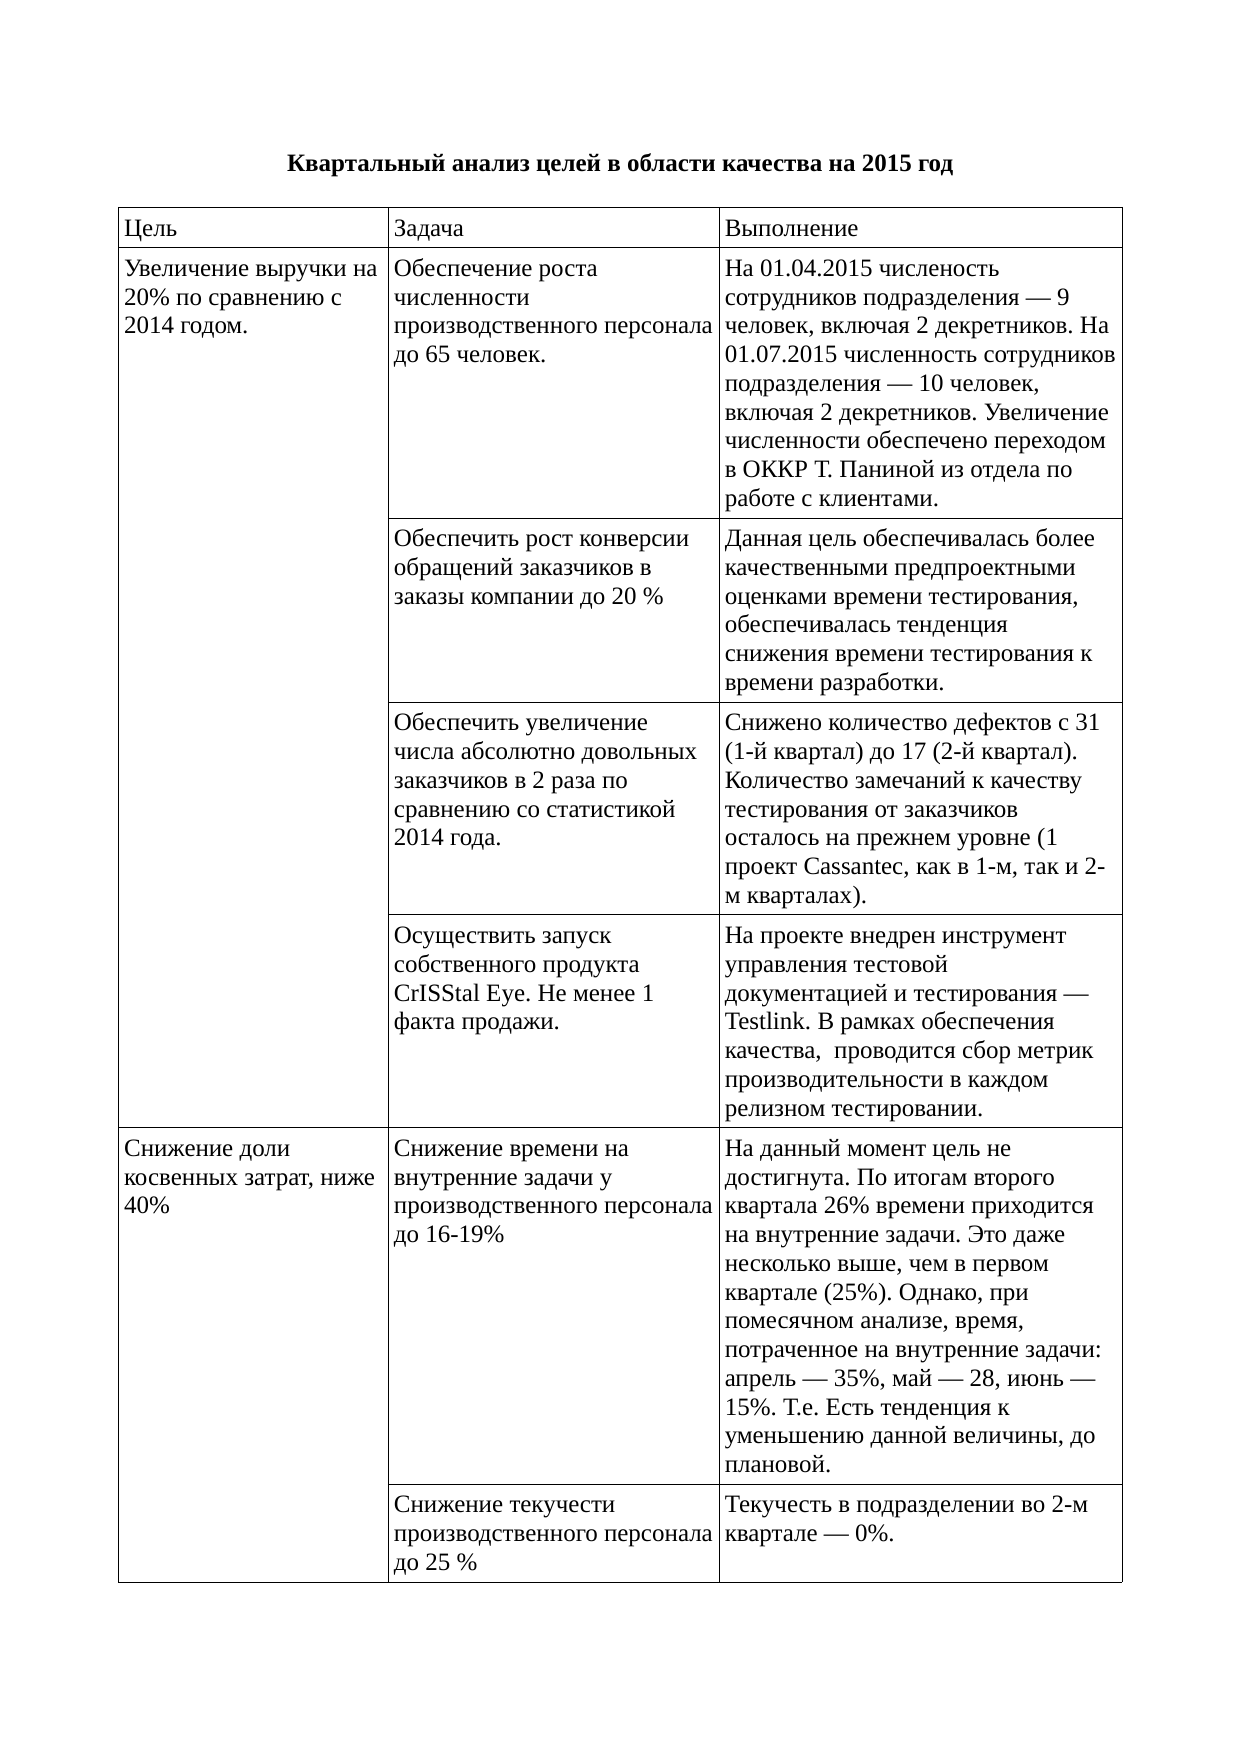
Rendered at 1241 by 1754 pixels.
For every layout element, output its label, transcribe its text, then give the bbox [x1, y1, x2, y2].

table_header Задача [389, 208, 719, 247]
table_cell Увеличение выручки на 20% по сравнению с 2014 годом. [119, 248, 388, 1127]
table_cell Снижение доли косвенных затрат, ниже 40% [119, 1128, 388, 1582]
table_cell Снижение времени на внутренние задачи у производственного персонала до 16-19% [389, 1128, 719, 1484]
table_cell Осуществить запуск собственного продукта CrISStal Eye. Не менее 1 факта продажи. [389, 915, 719, 1127]
table_cell Обеспечить увеличение числа абсолютно довольных заказчиков в 2 раза по сравнению со статистикой 2014 года. [389, 703, 719, 914]
table_cell Текучесть в подразделении во 2-м квартале — 0%. [720, 1485, 1122, 1582]
table_cell Обеспечить рост конверсии обращений заказчиков в заказы компании до 20 % [389, 519, 719, 702]
table_cell Снижение текучести производственного персонала до 25 % [389, 1485, 719, 1582]
table_header Цель [119, 208, 388, 247]
table_cell На проекте внедрен инструмент управления тестовой документацией и тестирования — Testlink. В рамках обеспечения качества, проводится сбор метрик производительности в каждом релизном тестировании. [720, 915, 1122, 1127]
table_header Выполнение [720, 208, 1122, 247]
text Квартальный анализ целей в области качества на 2015 год [118, 148, 1122, 177]
table_cell На данный момент цель не достигнута. По итогам второго квартала 26% времени приходится на внутренние задачи. Это даже несколько выше, чем в первом квартале (25%). Однако, при помесячном анализе, время, потраченное на внутренние задачи: апрель — 35%, май — 28, июнь — 15%. Т.е. Есть тенденция к уменьшению данной величины, до плановой. [720, 1128, 1122, 1484]
table_cell Данная цель обеспечивалась более качественными предпроектными оценками времени тестирования, обеспечивалась тенденция снижения времени тестирования к времени разработки. [720, 519, 1122, 702]
table_cell На 01.04.2015 численость сотрудников подразделения — 9 человек, включая 2 декретников. На 01.07.2015 численность сотрудников подразделения — 10 человек, включая 2 декретников. Увеличение численности обеспечено переходом в ОККР Т. Паниной из отдела по работе с клиентами. [720, 248, 1122, 517]
table_cell Обеспечение роста численности производственного персонала до 65 человек. [389, 248, 719, 517]
table_cell Снижено количество дефектов с 31 (1-й квартал) до 17 (2-й квартал). Количество замечаний к качеству тестирования от заказчиков осталось на прежнем уровне (1 проект Cassantec, как в 1-м, так и 2-м кварталах). [720, 703, 1122, 914]
